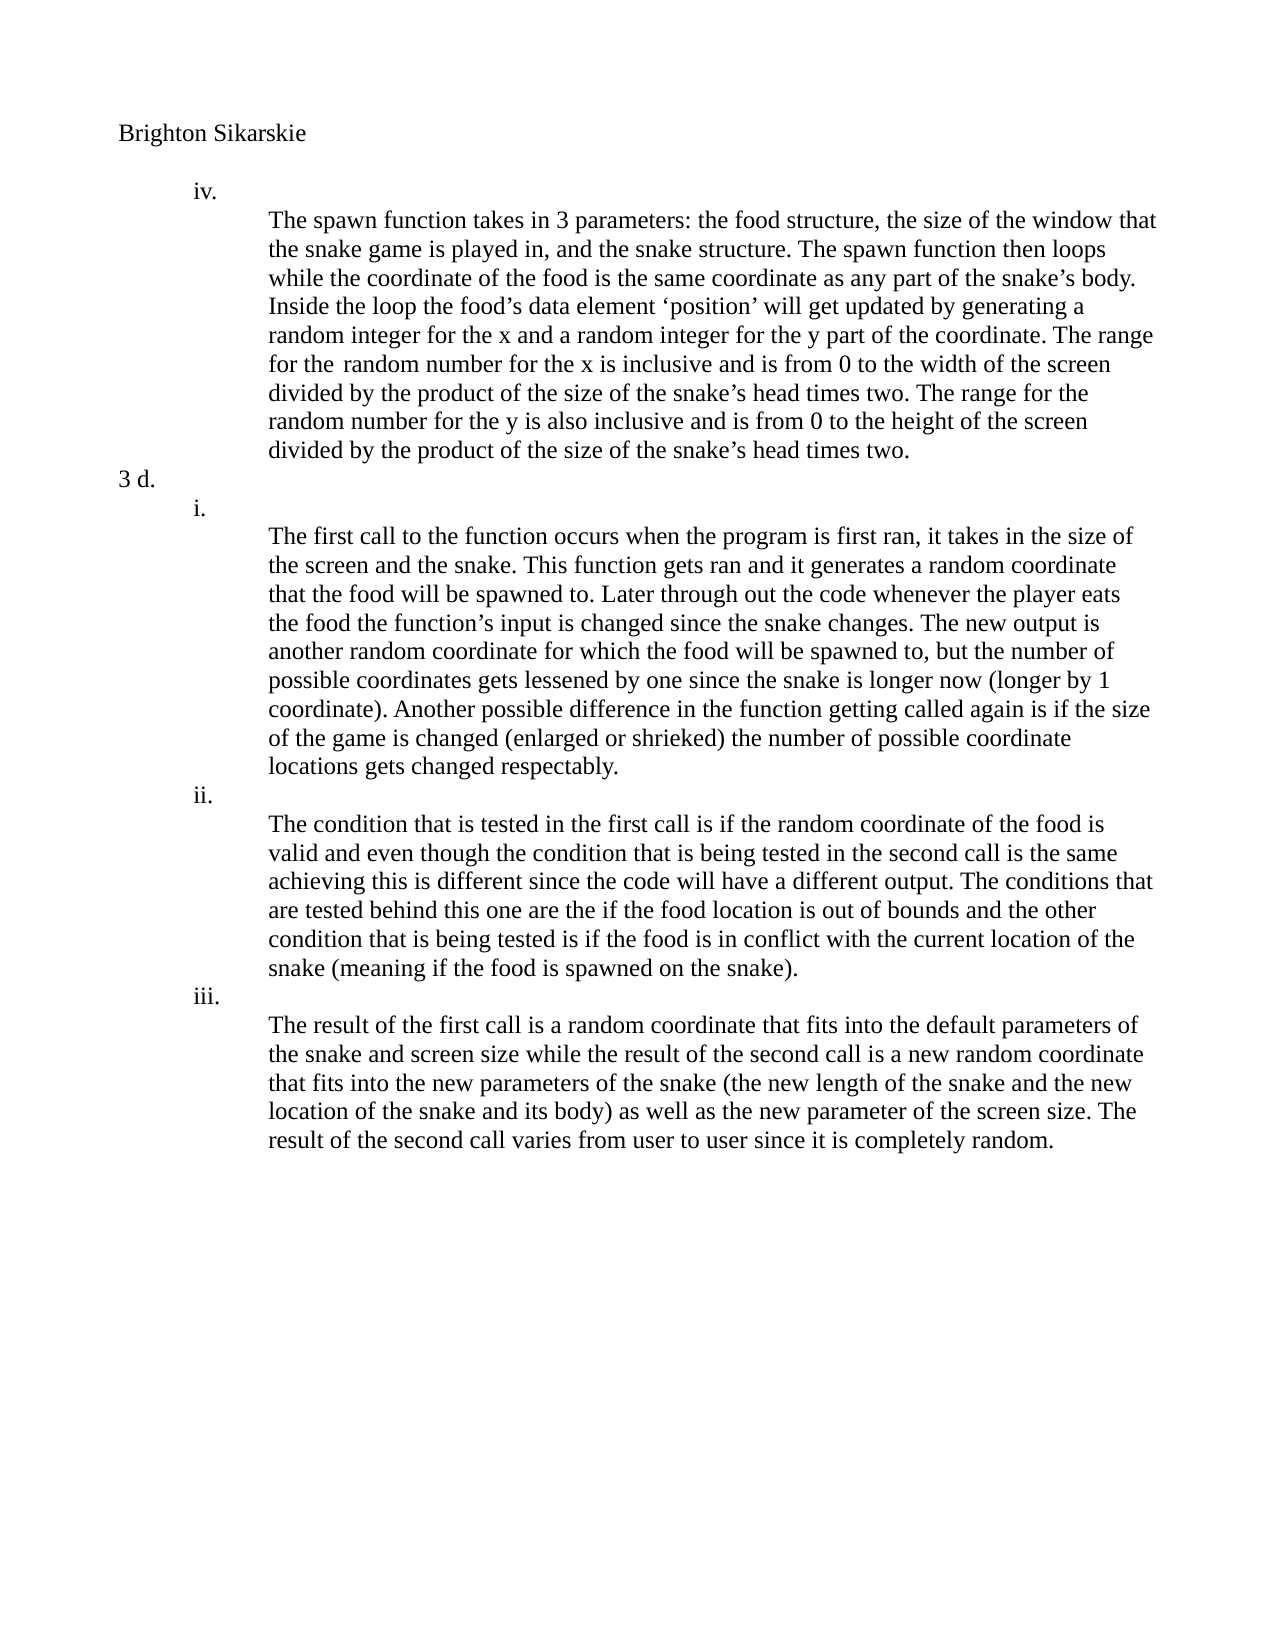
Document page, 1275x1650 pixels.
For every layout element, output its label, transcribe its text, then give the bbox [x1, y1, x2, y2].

text The result of the first call is a random coordinate that fits into the default parameters of the snake and screen size while the result of the second call is a new random coordinate that fits into the new parameters of the snake (the new length of the snake and the new location of the snake and its body) as well as the new parameter of the screen size. The result of the second call varies from user to user since it is completely random. [118, 1010, 1157, 1154]
text iii. [118, 981, 1157, 1010]
text The condition that is tested in the first call is if the random coordinate of the food is valid and even though the condition that is being tested in the second call is the same achieving this is different since the code will have a different output. The conditions that are tested behind this one are the if the food location is out of bounds and the other condition that is being tested is if the food is in conflict with the current location of the snake (meaning if the food is spawned on the snake). [118, 809, 1157, 981]
text iv. The spawn function takes in 3 parameters: the food structure, the size of the window that the snake game is played in, and the snake structure. The spawn function then loops while the coordinate of the food is the same coordinate as any part of the snake’s body. Inside the loop the food’s data element ‘position’ will get updated by generating a random integer for the x and a random integer for the y part of the coordinate. The range for the random number for the x is inclusive and is from 0 to the width of the screen divided by the product of the size of the snake’s head times two. The range for the random number for the y is also inclusive and is from 0 to the height of the screen divided by the product of the size of the snake’s head times two. [118, 176, 1157, 464]
text ii. [118, 780, 1157, 809]
text 3 d. i. The first call to the function occurs when the program is first ran, it takes in the size of the screen and the snake. This function gets ran and it generates a random coordinate that the food will be spawned to. Later through out the code whenever the player eats the food the function’s input is changed since the snake changes. The new output is another random coordinate for which the food will be spawned to, but the number of possible coordinates gets lessened by one since the snake is longer now (longer by 1 coordinate). Another possible difference in the function getting called again is if the size of the game is changed (enlarged or shrieked) the number of possible coordinate locations gets changed respectably. [118, 464, 1157, 780]
